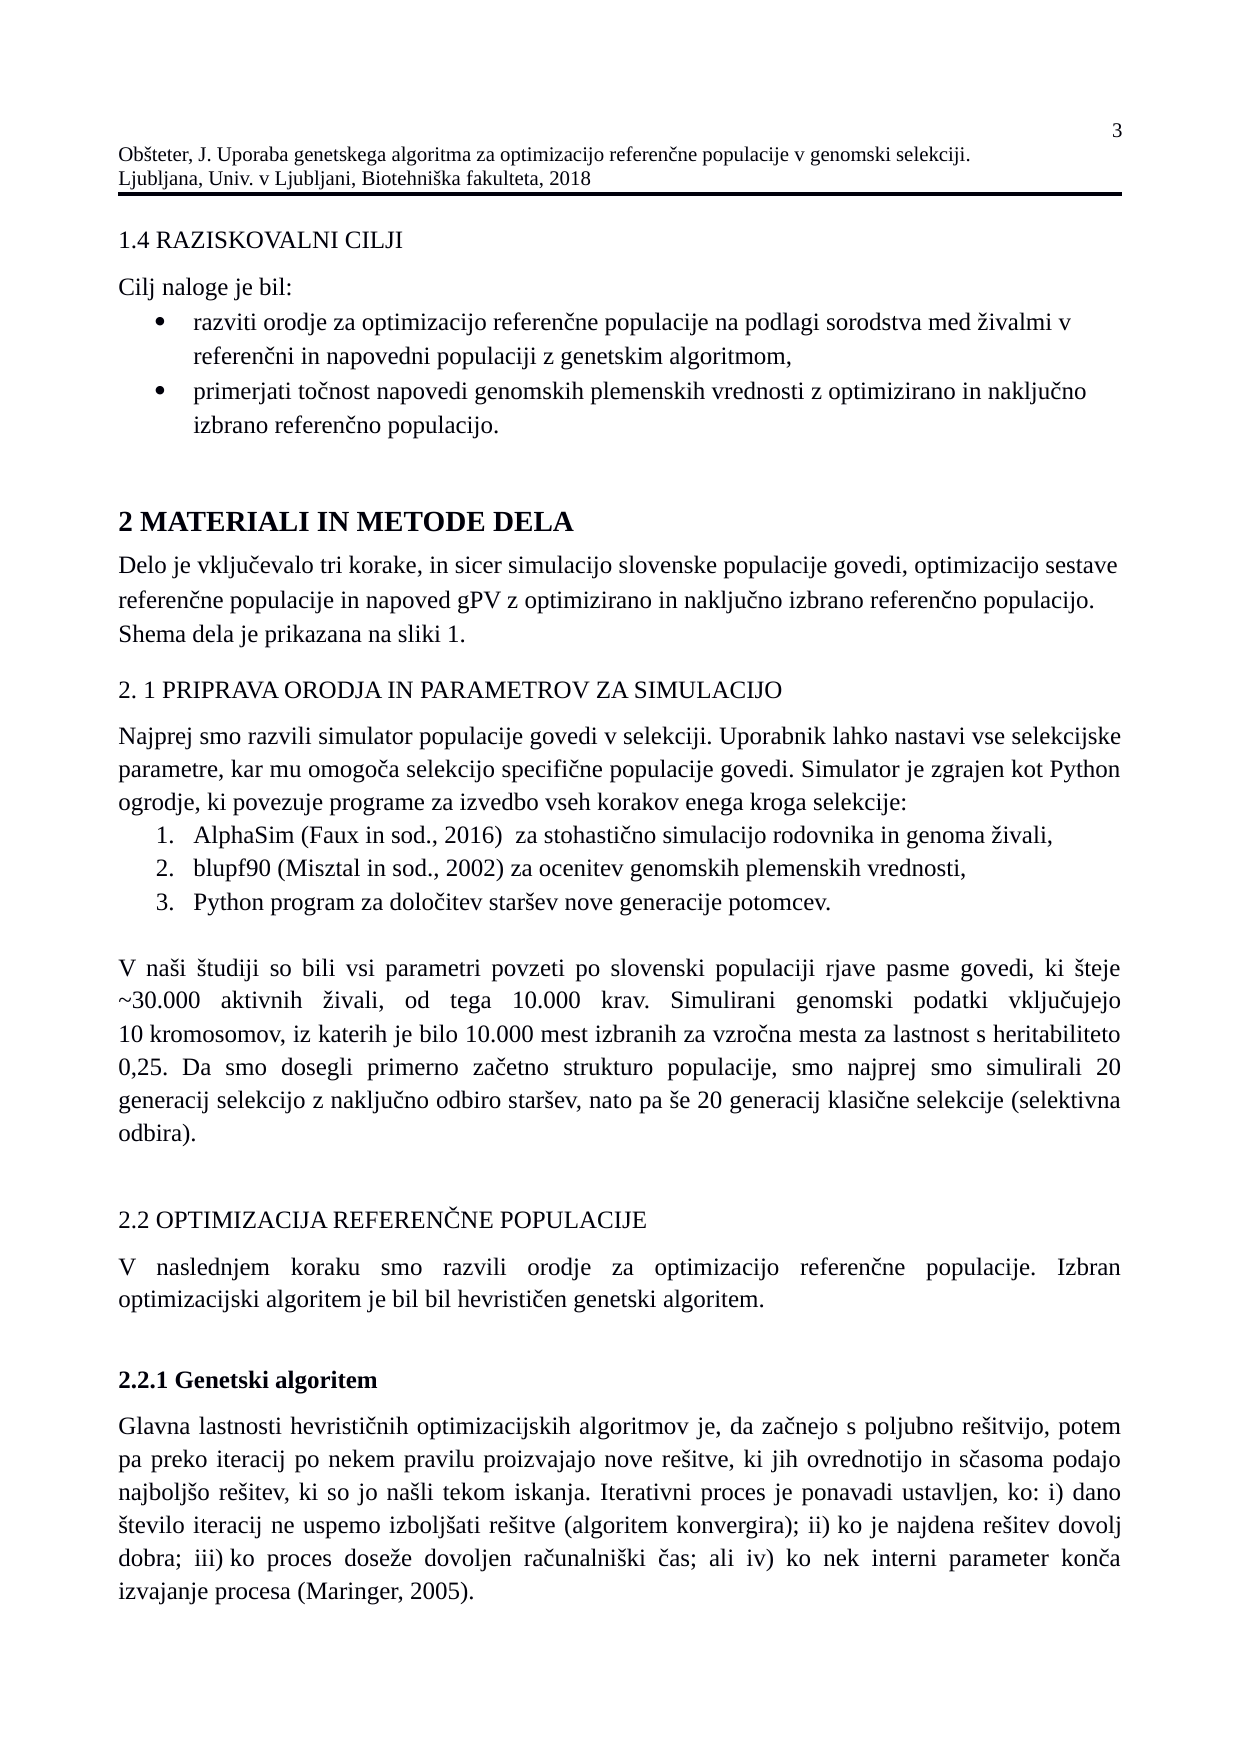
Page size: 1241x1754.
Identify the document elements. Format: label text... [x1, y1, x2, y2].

subtitle 1.4 raziskovalni cilji [118, 226, 1122, 254]
list blupf90 (Misztal in sod., 2002) za ocenitev genomskih plemenskih vrednosti, [156, 853, 1122, 882]
list primerjati točnost napovedi genomskih plemenskih vrednosti z optimizirano in naključno izbrano referenčno populacijo. [156, 376, 1122, 439]
text V naslednjem koraku smo razvili orodje za optimizacijo referenčne populacije. Izbran optimizacijski algoritem je bil bil hevrističen genetski algoritem. [118, 1252, 1122, 1313]
subtitle 2.2.1 Genetski algoritem [118, 1365, 1122, 1394]
text Najprej smo razvili simulator populacije govedi v selekciji. Uporabnik lahko nastavi vse selekcijske parametre, kar mu omogoča selekcijo specifične populacije govedi. Simulator je zgrajen kot Python ogrodje, ki povezuje programe za izvedbo vseh korakov enega kroga selekcije: [118, 721, 1122, 816]
subtitle 2.2 OPTIMIZACIJA REFERENČNE POPULACIJE [118, 1205, 1122, 1233]
text Cilj naloge je bil: [118, 272, 1122, 301]
list AlphaSim (Faux in sod., 2016) za stohastično simulacijo rodovnika in genoma živali, [156, 821, 1122, 849]
subtitle 2. 1 PRIPRAVA ORODJA IN PARAMETROV ZA SIMULACIJO [118, 675, 1122, 703]
list razviti orodje za optimizacijo referenčne populacije na podlagi sorodstva med živalmi v referenčni in napovedni populaciji z genetskim algoritmom, [156, 307, 1122, 370]
subtitle 2 MATERIALI IN METODE DELA [118, 504, 1122, 538]
text Delo je vključevalo tri korake, in sicer simulacijo slovenske populacije govedi, optimizacijo sestave referenčne populacije in napoved gPV z optimizirano in naključno izbrano referenčno populacijo. Shema dela je prikazana na sliki 1. [118, 550, 1122, 648]
text V naši študiji so bili vsi parametri povzeti po slovenski populaciji rjave pasme govedi, ki šteje ~30.000 aktivnih živali, od tega 10.000 krav. Simulirani genomski podatki vključujejo 10 kromosomov, iz katerih je bilo 10.000 mest izbranih za vzročna mesta za lastnost s heritabiliteto 0,25. Da smo dosegli primerno začetno strukturo populacije, smo najprej smo simulirali 20 generacij selekcijo z naključno odbiro staršev, nato pa še 20 generacij klasične selekcije (selektivna odbira). [118, 953, 1122, 1146]
list Python program za določitev staršev nove generacije potomcev. [156, 887, 1122, 915]
list Glavna lastnosti hevrističnih optimizacijskih algoritmov je, da začnejo s poljubno rešitvijo, potem pa preko iteracij po nekem pravilu proizvajajo nove rešitve, ki jih ovrednotijo in sčasoma podajo najboljšo rešitev, ki so jo našli tekom iskanja. Iterativni proces je ponavadi ustavljen, ko: i) dano število iteracij ne uspemo izboljšati rešitve (algoritem konvergira); ii) ko je najdena rešitev dovolj dobra; iii) ko proces doseže dovoljen računalniški čas; ali iv) ko nek interni parameter konča izvajanje procesa (Maringer, 2005). [118, 1411, 1122, 1604]
